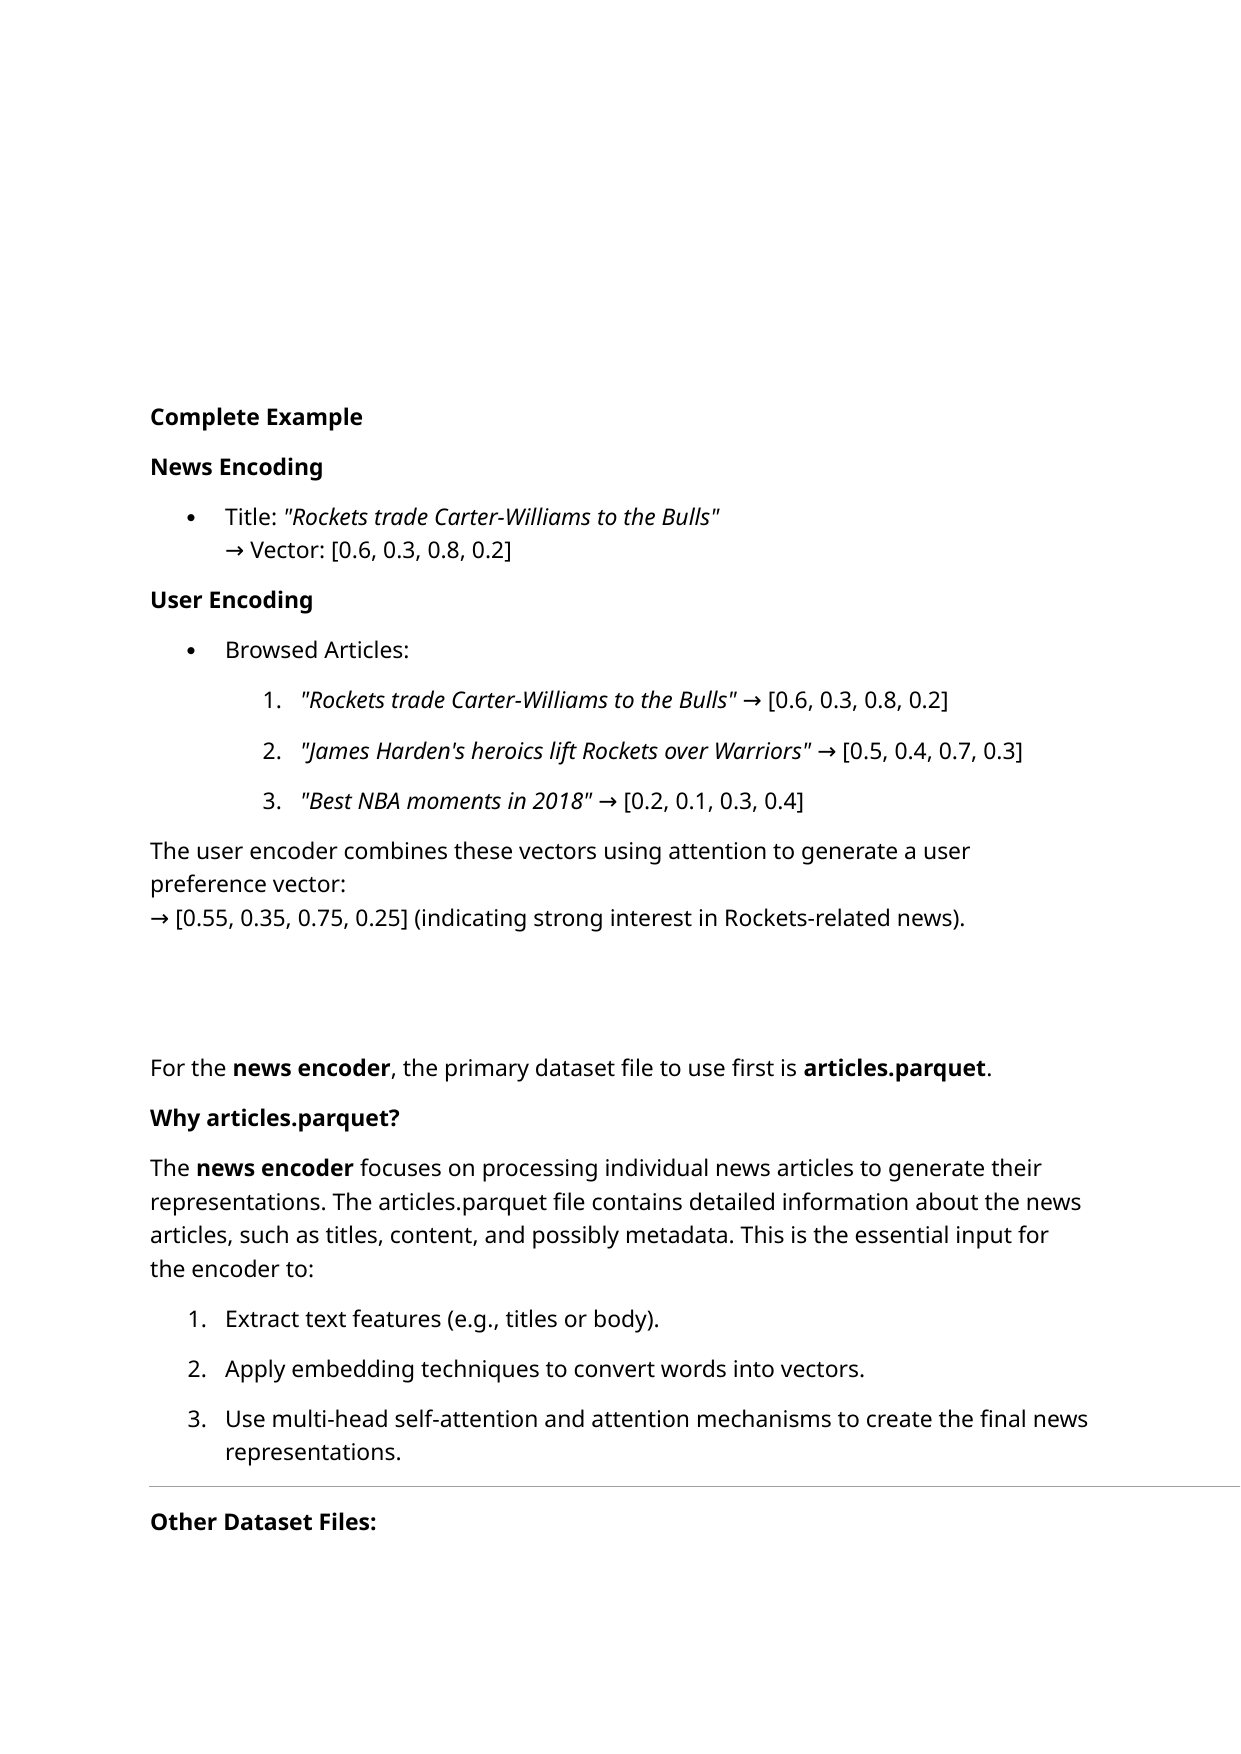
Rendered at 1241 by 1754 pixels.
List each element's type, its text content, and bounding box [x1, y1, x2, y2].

text The news encoder focuses on processing individual news articles to generate their representations. The articles.parquet file contains detailed information about the news articles, such as titles, content, and possibly metadata. This is the essential input for the encoder to: [150, 1152, 1090, 1284]
list Extract text features (e.g., titles or body). [187, 1303, 1090, 1334]
list "James Harden's heroics lift Rockets over Warriors" → [0.5, 0.4, 0.7, 0.3] [262, 734, 1090, 766]
text Other Dataset Files: [150, 1506, 1090, 1537]
text News Encoding [150, 451, 1090, 482]
list Title: "Rockets trade Carter-Williams to the Bulls" → Vector: [0.6, 0.3, 0.8, 0.2] [187, 501, 1090, 565]
text For the news encoder, the primary dataset file to use first is articles.parquet. [150, 1052, 1090, 1083]
text The user encoder combines these vectors using attention to generate a user preference vector: → [0.55, 0.35, 0.75, 0.25] (indicating strong interest in Rockets-related news). [150, 835, 1090, 933]
list "Rockets trade Carter-Williams to the Bulls" → [0.6, 0.3, 0.8, 0.2] [262, 684, 1090, 716]
list Apply embedding techniques to convert words into vectors. [187, 1353, 1090, 1384]
list Browsed Articles: [187, 634, 1090, 666]
text Complete Example [150, 401, 1090, 432]
text Why articles.parquet? [150, 1102, 1090, 1133]
text User Encoding [150, 584, 1090, 616]
list "Best NBA moments in 2018" → [0.2, 0.1, 0.3, 0.4] [262, 785, 1090, 816]
list Use multi-head self-attention and attention mechanisms to create the final news representations. [187, 1403, 1090, 1467]
